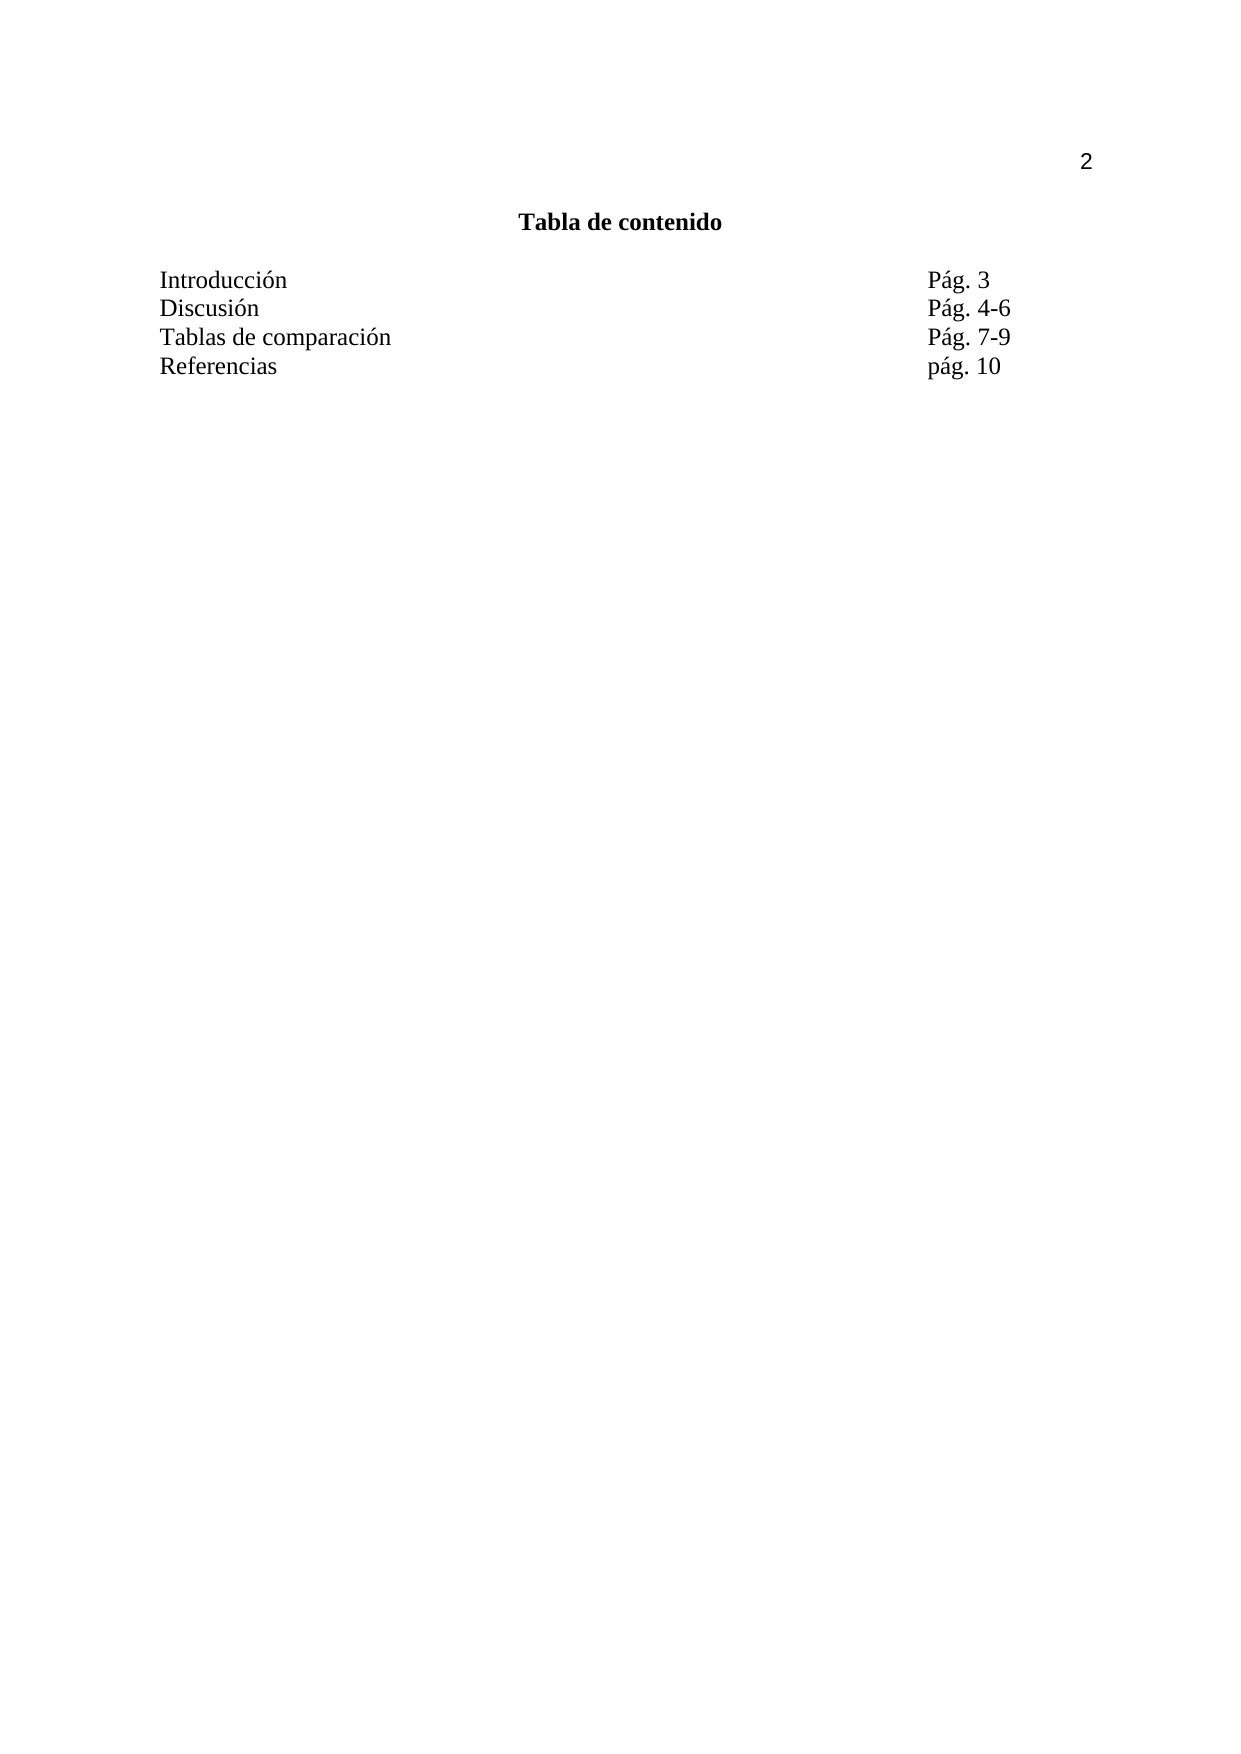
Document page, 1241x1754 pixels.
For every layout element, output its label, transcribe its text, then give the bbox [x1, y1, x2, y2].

text Tabla de contenido [148, 207, 1093, 236]
table_header Introducción [148, 265, 916, 293]
table_cell Referencias [148, 351, 916, 380]
table_header Pág. 3 [916, 265, 1093, 293]
table_cell Discusión [148, 294, 916, 322]
table_cell Pág. 7-9 [916, 322, 1093, 351]
table_cell pág. 10 [916, 351, 1093, 380]
table_cell Tablas de comparación [148, 322, 916, 351]
table_cell Pág. 4-6 [916, 294, 1093, 322]
